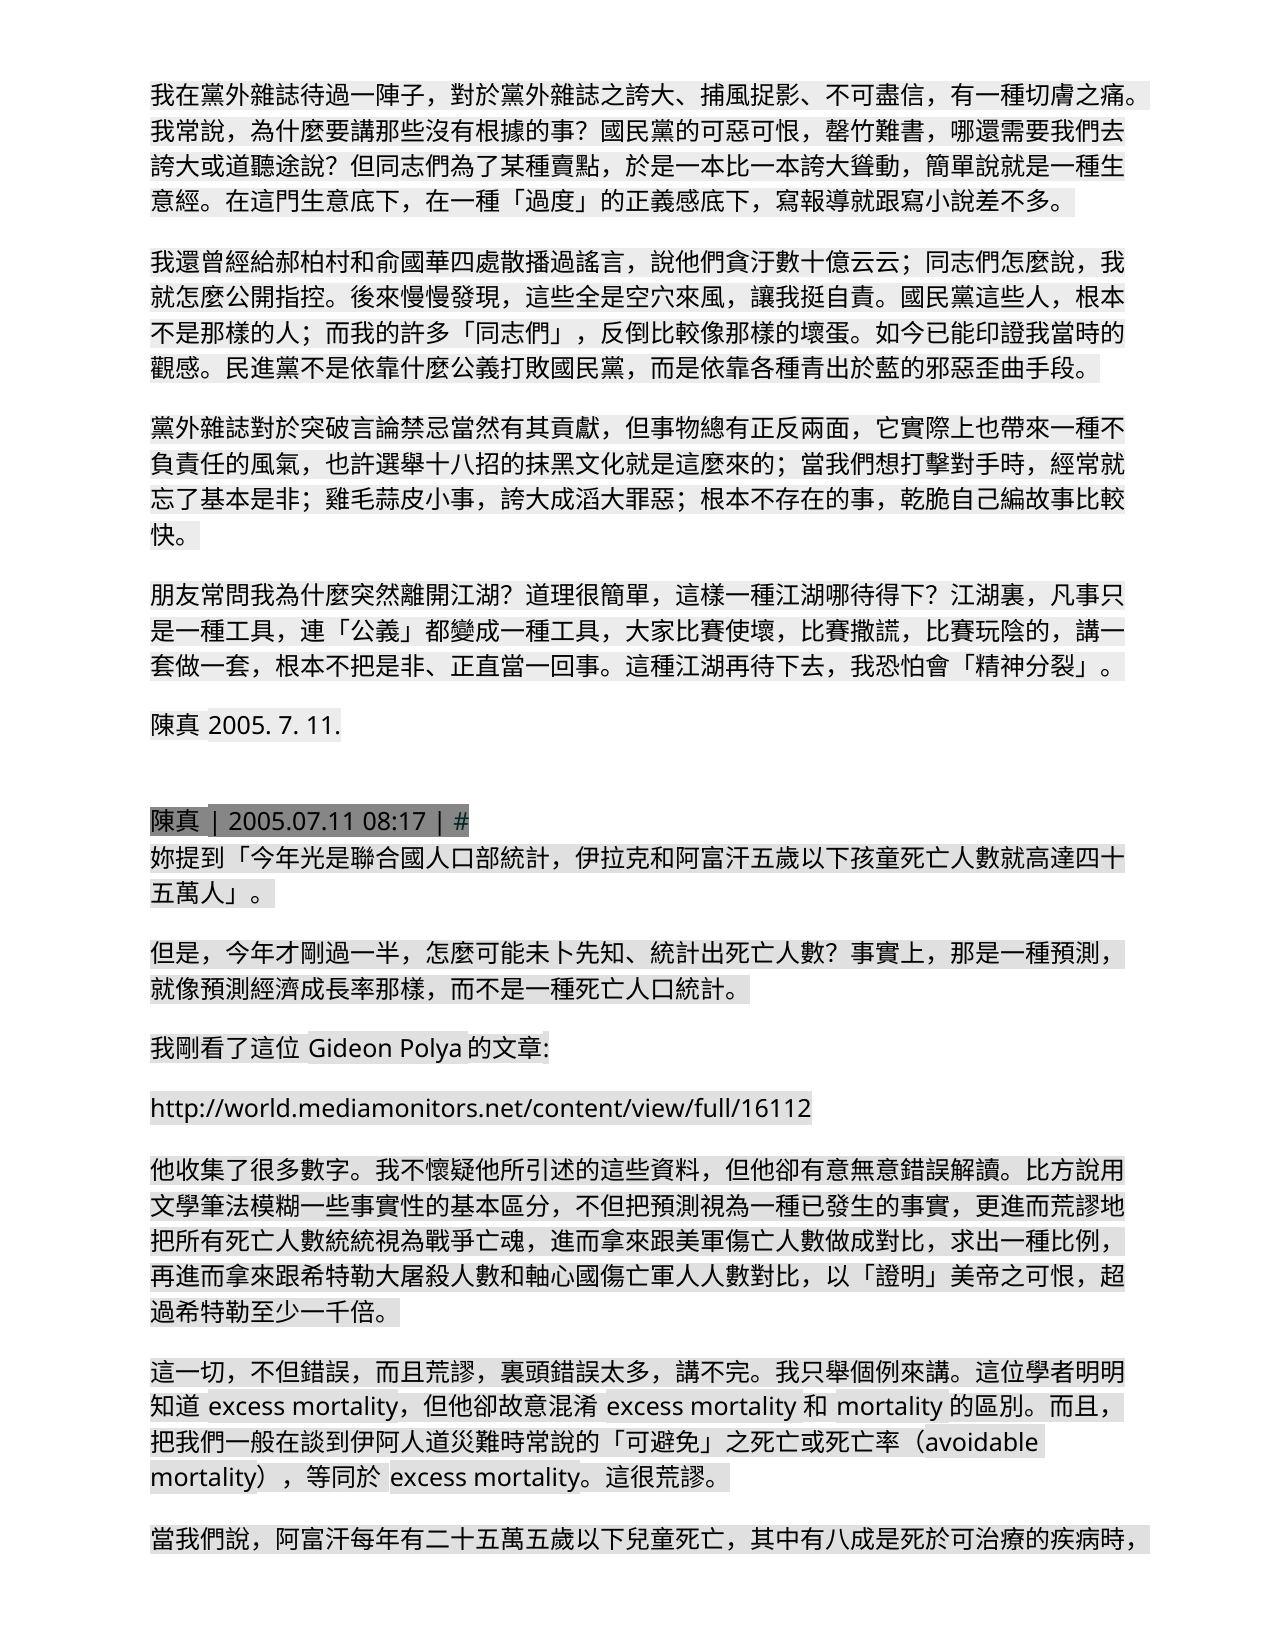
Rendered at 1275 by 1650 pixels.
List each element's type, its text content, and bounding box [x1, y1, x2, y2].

text 當我們說，阿富汗每年有二十五萬五歲以下兒童死亡，其中有八成是死於可治療的疾病時，我們所說的「可治療」（treatable），指的是比方說腹瀉，這麼簡單的一個症狀，在阿富汗卻會出人命，這就是「可避免」的死亡。這樣一些死亡人數並不等於戰爭死亡人數。就好像高雄後勁每年死去的人數不能統統歸咎於中油的空氣污染一樣，道理簡單得不能更簡單。 [150, 1519, 1125, 1554]
text 這一切，不但錯誤，而且荒謬，裏頭錯誤太多，講不完。我只舉個例來講。這位學者明明知道 excess mortality，但他卻故意混淆 excess mortality 和 mortality 的區別。而且，把我們一般在談到伊阿人道災難時常說的「可避免」之死亡或死亡率（avoidable mortality），等同於 excess mortality。這很荒謬。 [150, 1352, 1125, 1494]
text 陳真 | 2005.07.11 08:17 | # [150, 802, 1125, 837]
text 我在黨外雜誌待過一陣子，對於黨外雜誌之誇大、捕風捉影、不可盡信，有一種切膚之痛。我常說，為什麼要講那些沒有根據的事？國民黨的可惡可恨，罄竹難書，哪還需要我們去誇大或道聽途說？但同志們為了某種賣點，於是一本比一本誇大聳動，簡單說就是一種生意經。在這門生意底下，在一種「過度」的正義感底下，寫報導就跟寫小說差不多。 [150, 75, 1125, 217]
text 朋友常問我為什麼突然離開江湖？道理很簡單，這樣一種江湖哪待得下？江湖裏，凡事只是一種工具，連「公義」都變成一種工具，大家比賽使壞，比賽撒謊，比賽玩陰的，講一套做一套，根本不把是非、正直當一回事。這種江湖再待下去，我恐怕會「精神分裂」。 [150, 575, 1125, 681]
text 妳提到「今年光是聯合國人口部統計，伊拉克和阿富汗五歲以下孩童死亡人數就高達四十五萬人」。 [150, 837, 1125, 908]
text http://world.mediamonitors.net/content/view/full/16112 [150, 1089, 1125, 1125]
text 我剛看了這位 Gideon Polya的文章: [150, 1029, 1125, 1064]
text 但是，今年才剛過一半，怎麼可能未卜先知、統計出死亡人數？事實上，那是一種預測，就像預測經濟成長率那樣，而不是一種死亡人口統計。 [150, 933, 1125, 1004]
text 黨外雜誌對於突破言論禁忌當然有其貢獻，但事物總有正反兩面，它實際上也帶來一種不負責任的風氣，也許選舉十八招的抹黑文化就是這麼來的；當我們想打擊對手時，經常就忘了基本是非；雞毛蒜皮小事，誇大成滔大罪惡；根本不存在的事，乾脆自己編故事比較快。 [150, 408, 1125, 550]
text 我還曾經給郝柏村和俞國華四處散播過謠言，說他們貪汙數十億云云；同志們怎麼說，我就怎麼公開指控。後來慢慢發現，這些全是空穴來風，讓我挺自責。國民黨這些人，根本不是那樣的人；而我的許多「同志們」，反倒比較像那樣的壞蛋。如今已能印證我當時的觀感。民進黨不是依靠什麼公義打敗國民黨，而是依靠各種青出於藍的邪惡歪曲手段。 [150, 242, 1125, 383]
text 他收集了很多數字。我不懷疑他所引述的這些資料，但他卻有意無意錯誤解讀。比方說用文學筆法模糊一些事實性的基本區分，不但把預測視為一種已發生的事實，更進而荒謬地把所有死亡人數統統視為戰爭亡魂，進而拿來跟美軍傷亡人數做成對比，求出一種比例，再進而拿來跟希特勒大屠殺人數和軸心國傷亡軍人人數對比，以「證明」美帝之可恨，超過希特勒至少一千倍。 [150, 1150, 1125, 1327]
text 陳真 2005. 7. 11. [150, 706, 1125, 777]
